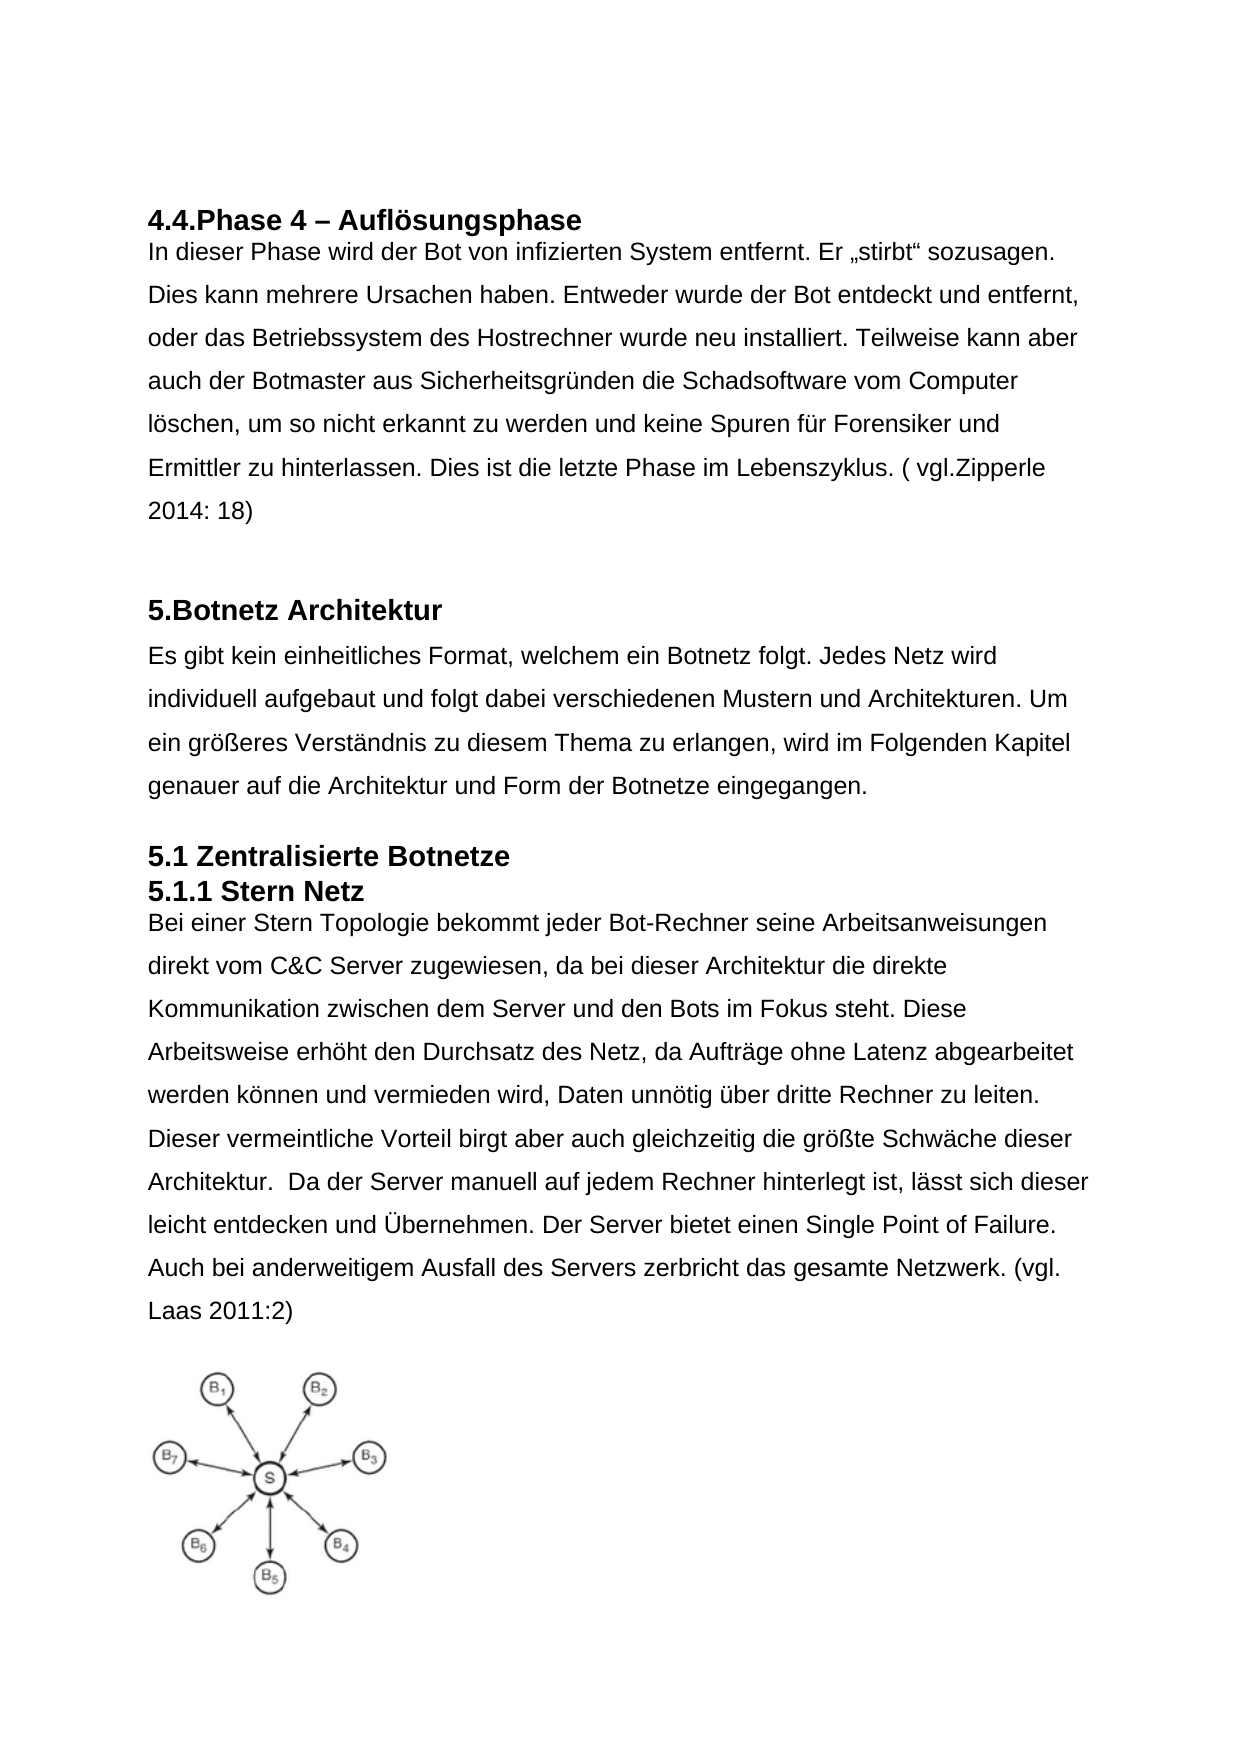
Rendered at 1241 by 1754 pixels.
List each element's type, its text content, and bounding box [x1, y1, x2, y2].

subtitle 5.1.1 Stern Netz [148, 874, 1093, 908]
text Bei einer Stern Topologie bekommt jeder Bot-Rechner seine Arbeitsanweisungen direkt vom C&C Server zugewiesen, da bei dieser Architektur die direkte Kommunikation zwischen dem Server und den Bots im Fokus steht. Diese Arbeitsweise erhöht den Durchsatz des Netz, da Aufträge ohne Latenz abgearbeitet werden können und vermieden wird, Daten unnötig über dritte Rechner zu leiten. Dieser vermeintliche Vorteil birgt aber auch gleichzeitig die größte Schwäche dieser Architektur. Da der Server manuell auf jedem Rechner hinterlegt ist, lässt sich dieser leicht entdecken und Übernehmen. Der Server bietet einen Single Point of Failure. Auch bei anderweitigem Ausfall des Servers zerbricht das gesamte Netzwerk. (vgl. Laas 2011:2) [148, 908, 1093, 1325]
text In dieser Phase wird der Bot von infizierten System entfernt. Er „stirbt“ sozusagen. Dies kann mehrere Ursachen haben. Entweder wurde der Bot entdeckt und entfernt, oder das Betriebssystem des Hostrechner wurde neu installiert. Teilweise kann aber auch der Botmaster aus Sicherheitsgründen die Schadsoftware vom Computer löschen, um so nicht erkannt zu werden und keine Spuren für Forensiker und Ermittler zu hinterlassen. Dies ist die letzte Phase im Lebenszyklus. ( vgl.Zipperle 2014: 18) [148, 237, 1093, 524]
subtitle 5.Botnetz Architektur [148, 593, 1093, 626]
subtitle 4.4.Phase 4 – Auflösungsphase [148, 203, 1093, 237]
text Es gibt kein einheitliches Format, welchem ein Botnetz folgt. Jedes Netz wird individuell aufgebaut und folgt dabei verschiedenen Mustern und Architekturen. Um ein größeres Verständnis zu diesem Thema zu erlangen, wird im Folgenden Kapitel genauer auf die Architektur und Form der Botnetze eingegangen. [148, 641, 1093, 799]
subtitle 5.1 Zentralisierte Botnetze [148, 839, 1093, 872]
